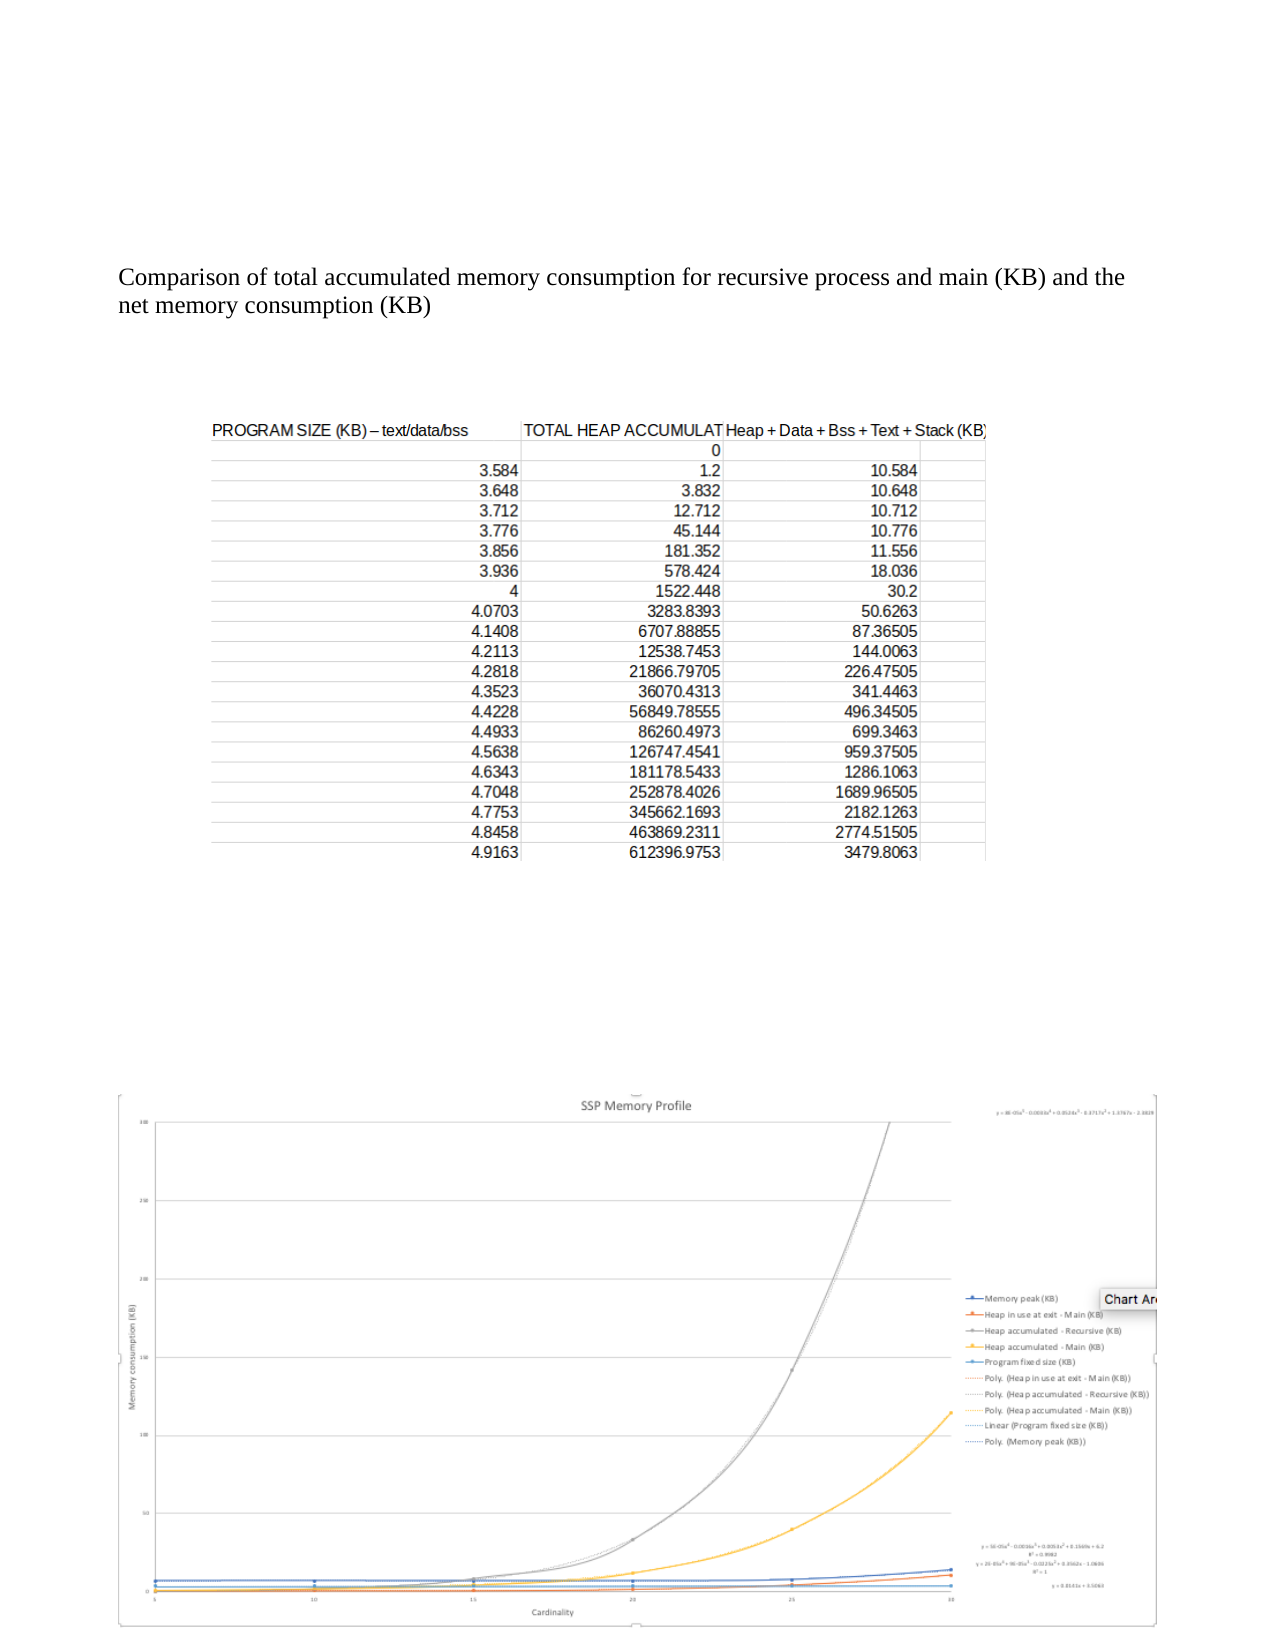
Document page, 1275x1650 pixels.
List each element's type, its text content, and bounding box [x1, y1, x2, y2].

picture [118, 1094, 1157, 1628]
text Comparison of total accumulated memory consumption for recursive process and main (KB) and the net memory consumption (KB) [118, 262, 1157, 319]
picture [211, 421, 986, 861]
